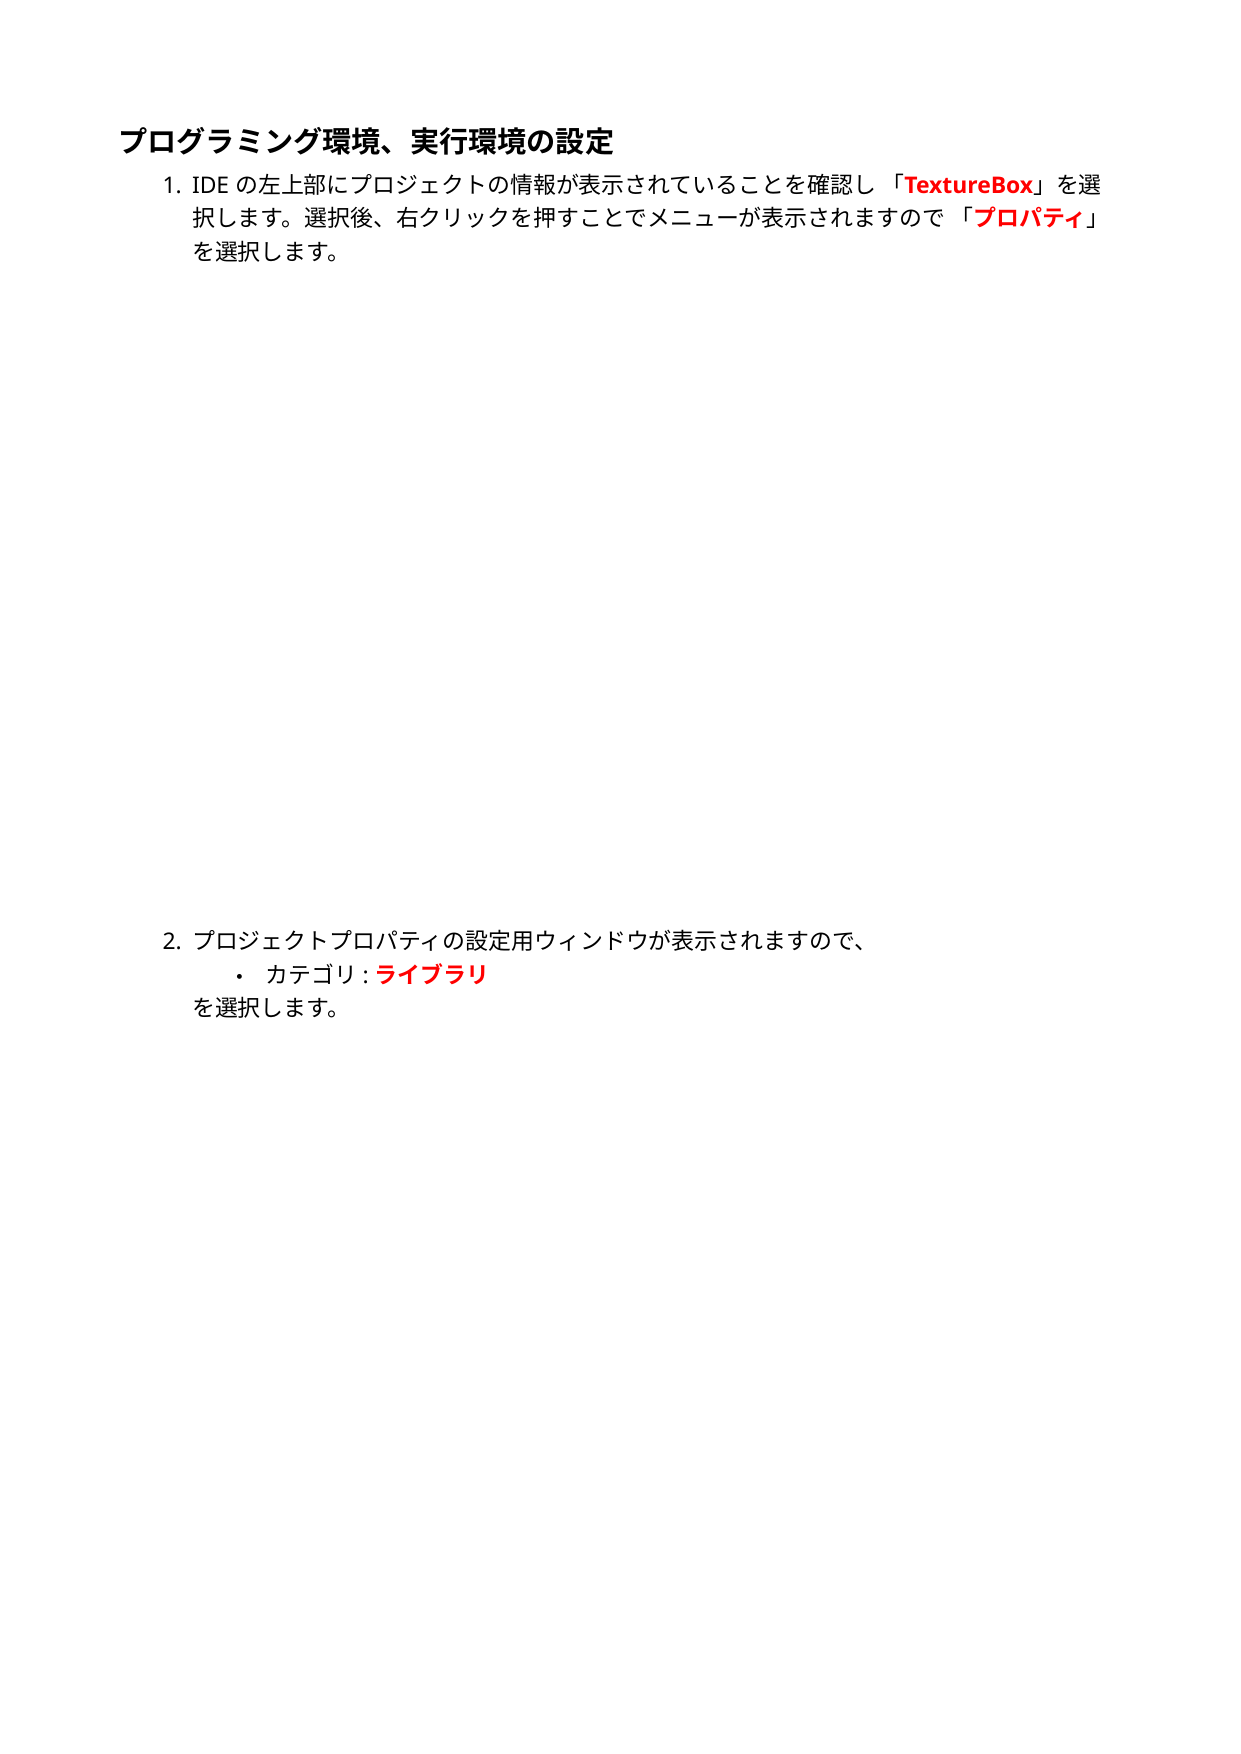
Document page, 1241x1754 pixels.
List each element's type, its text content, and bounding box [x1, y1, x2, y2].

list プロジェクトプロパティの設定用ウィンドウが表示されますので、 [162, 923, 1122, 956]
list IDE の左上部にプロジェクトの情報が表示されていることを確認し 「TextureBox」を選択します。選択後、右クリックを押すことでメニューが表示されますので 「プロパティ」を選択します。 [162, 167, 1122, 911]
list を選択します。 [162, 990, 1122, 1023]
subtitle プログラミング環境、実行環境の設定 [118, 118, 1122, 160]
list カテゴリ : ライブラリ [236, 956, 1122, 990]
